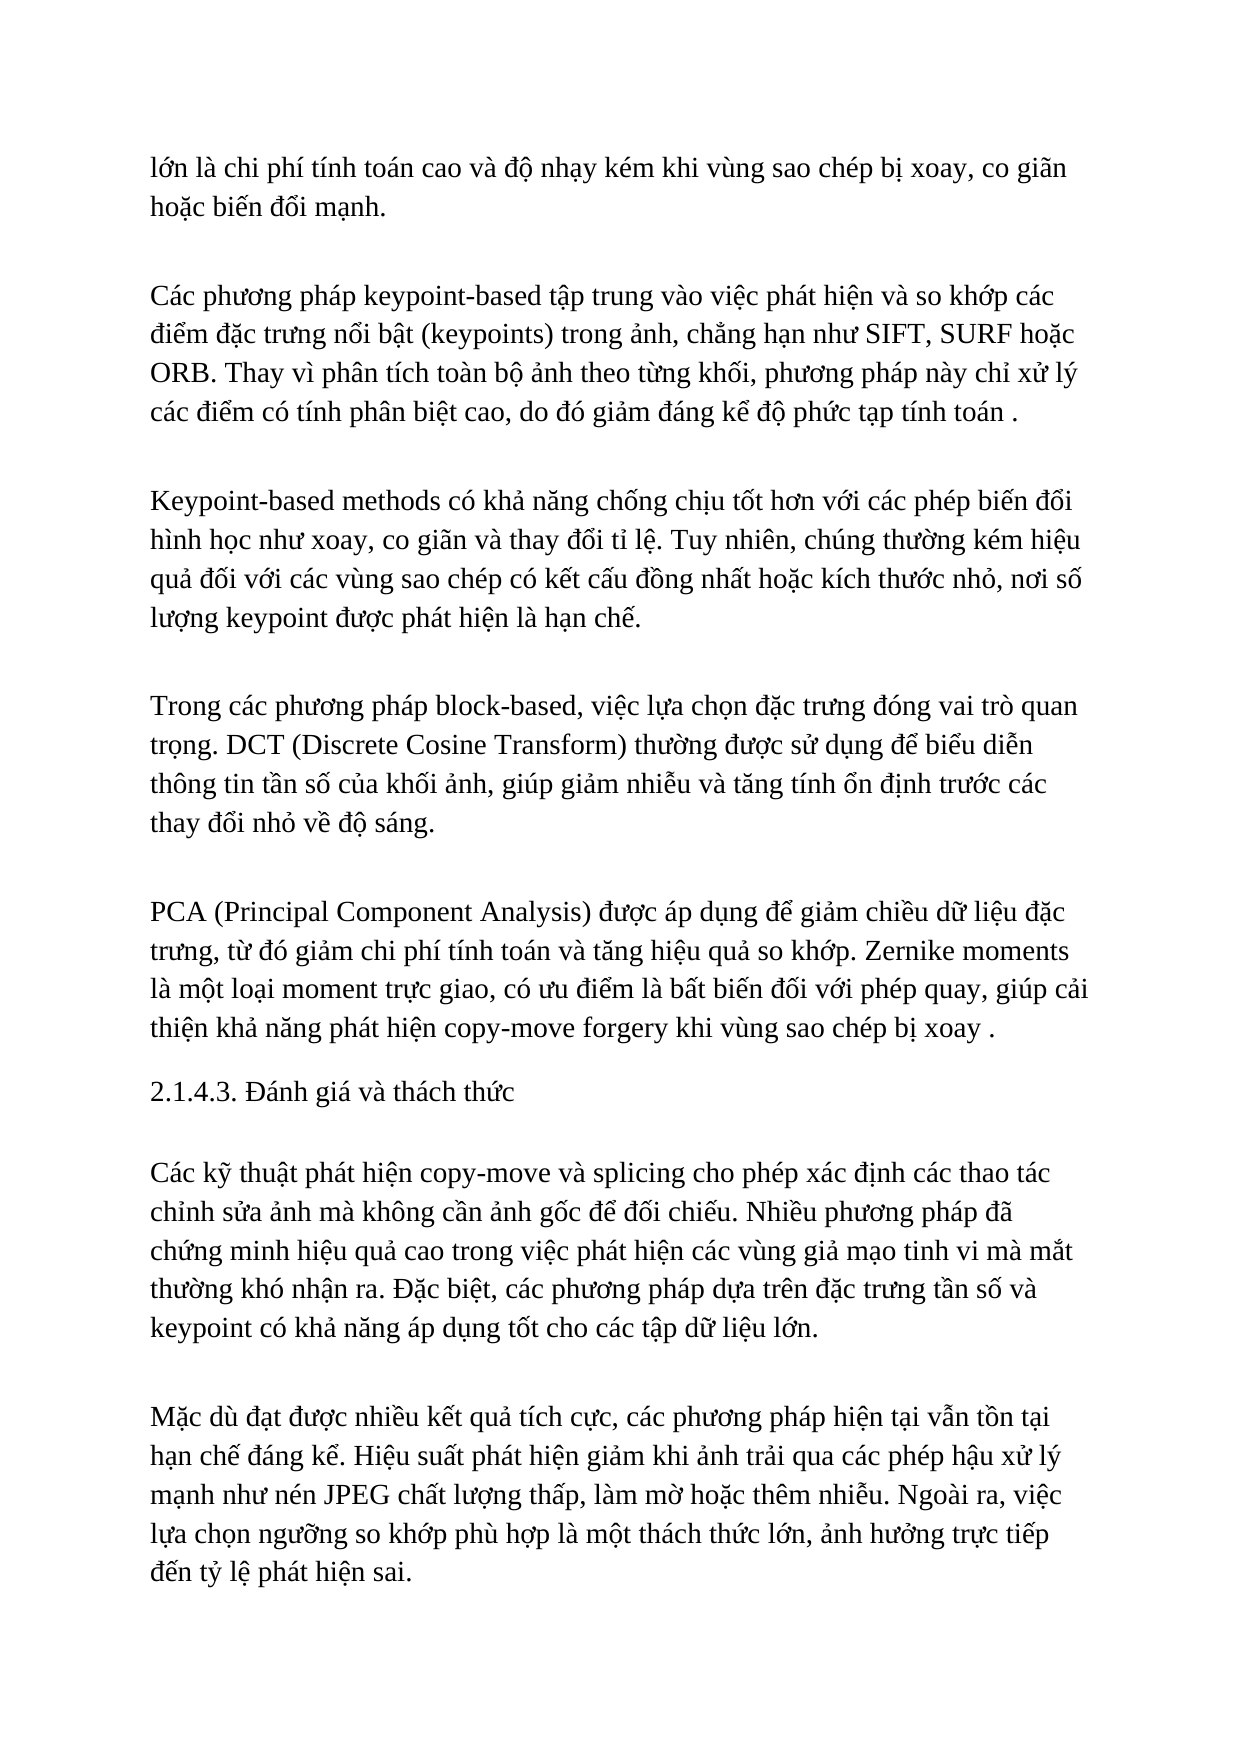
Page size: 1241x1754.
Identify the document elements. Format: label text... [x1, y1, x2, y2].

text Mặc dù đạt được nhiều kết quả tích cực, các phương pháp hiện tại vẫn tồn tại hạn chế đáng kể. Hiệu suất phát hiện giảm khi ảnh trải qua các phép hậu xử lý mạnh như nén JPEG chất lượng thấp, làm mờ hoặc thêm nhiễu. Ngoài ra, việc lựa chọn ngưỡng so khớp phù hợp là một thách thức lớn, ảnh hưởng trực tiếp đến tỷ lệ phát hiện sai. [150, 1399, 1090, 1588]
text PCA (Principal Component Analysis) được áp dụng để giảm chiều dữ liệu đặc trưng, từ đó giảm chi phí tính toán và tăng hiệu quả so khớp. Zernike moments là một loại moment trực giao, có ưu điểm là bất biến đối với phép quay, giúp cải thiện khả năng phát hiện copy-move forgery khi vùng sao chép bị xoay . [150, 894, 1090, 1044]
text 2.1.4.3. Đánh giá và thách thức [150, 1074, 1090, 1108]
text Các phương pháp keypoint-based tập trung vào việc phát hiện và so khớp các điểm đặc trưng nổi bật (keypoints) trong ảnh, chẳng hạn như SIFT, SURF hoặc ORB. Thay vì phân tích toàn bộ ảnh theo từng khối, phương pháp này chỉ xử lý các điểm có tính phân biệt cao, do đó giảm đáng kể độ phức tạp tính toán . [150, 278, 1090, 428]
text Các kỹ thuật phát hiện copy-move và splicing cho phép xác định các thao tác chỉnh sửa ảnh mà không cần ảnh gốc để đối chiếu. Nhiều phương pháp đã chứng minh hiệu quả cao trong việc phát hiện các vùng giả mạo tinh vi mà mắt thường khó nhận ra. Đặc biệt, các phương pháp dựa trên đặc trưng tần số và keypoint có khả năng áp dụng tốt cho các tập dữ liệu lớn. [150, 1155, 1090, 1344]
text Keypoint-based methods có khả năng chống chịu tốt hơn với các phép biến đổi hình học như xoay, co giãn và thay đổi tỉ lệ. Tuy nhiên, chúng thường kém hiệu quả đối với các vùng sao chép có kết cấu đồng nhất hoặc kích thước nhỏ, nơi số lượng keypoint được phát hiện là hạn chế. [150, 483, 1090, 633]
text lớn là chi phí tính toán cao và độ nhạy kém khi vùng sao chép bị xoay, co giãn hoặc biến đổi mạnh. [150, 150, 1090, 222]
text Trong các phương pháp block-based, việc lựa chọn đặc trưng đóng vai trò quan trọng. DCT (Discrete Cosine Transform) thường được sử dụng để biểu diễn thông tin tần số của khối ảnh, giúp giảm nhiễu và tăng tính ổn định trước các thay đổi nhỏ về độ sáng. [150, 688, 1090, 839]
